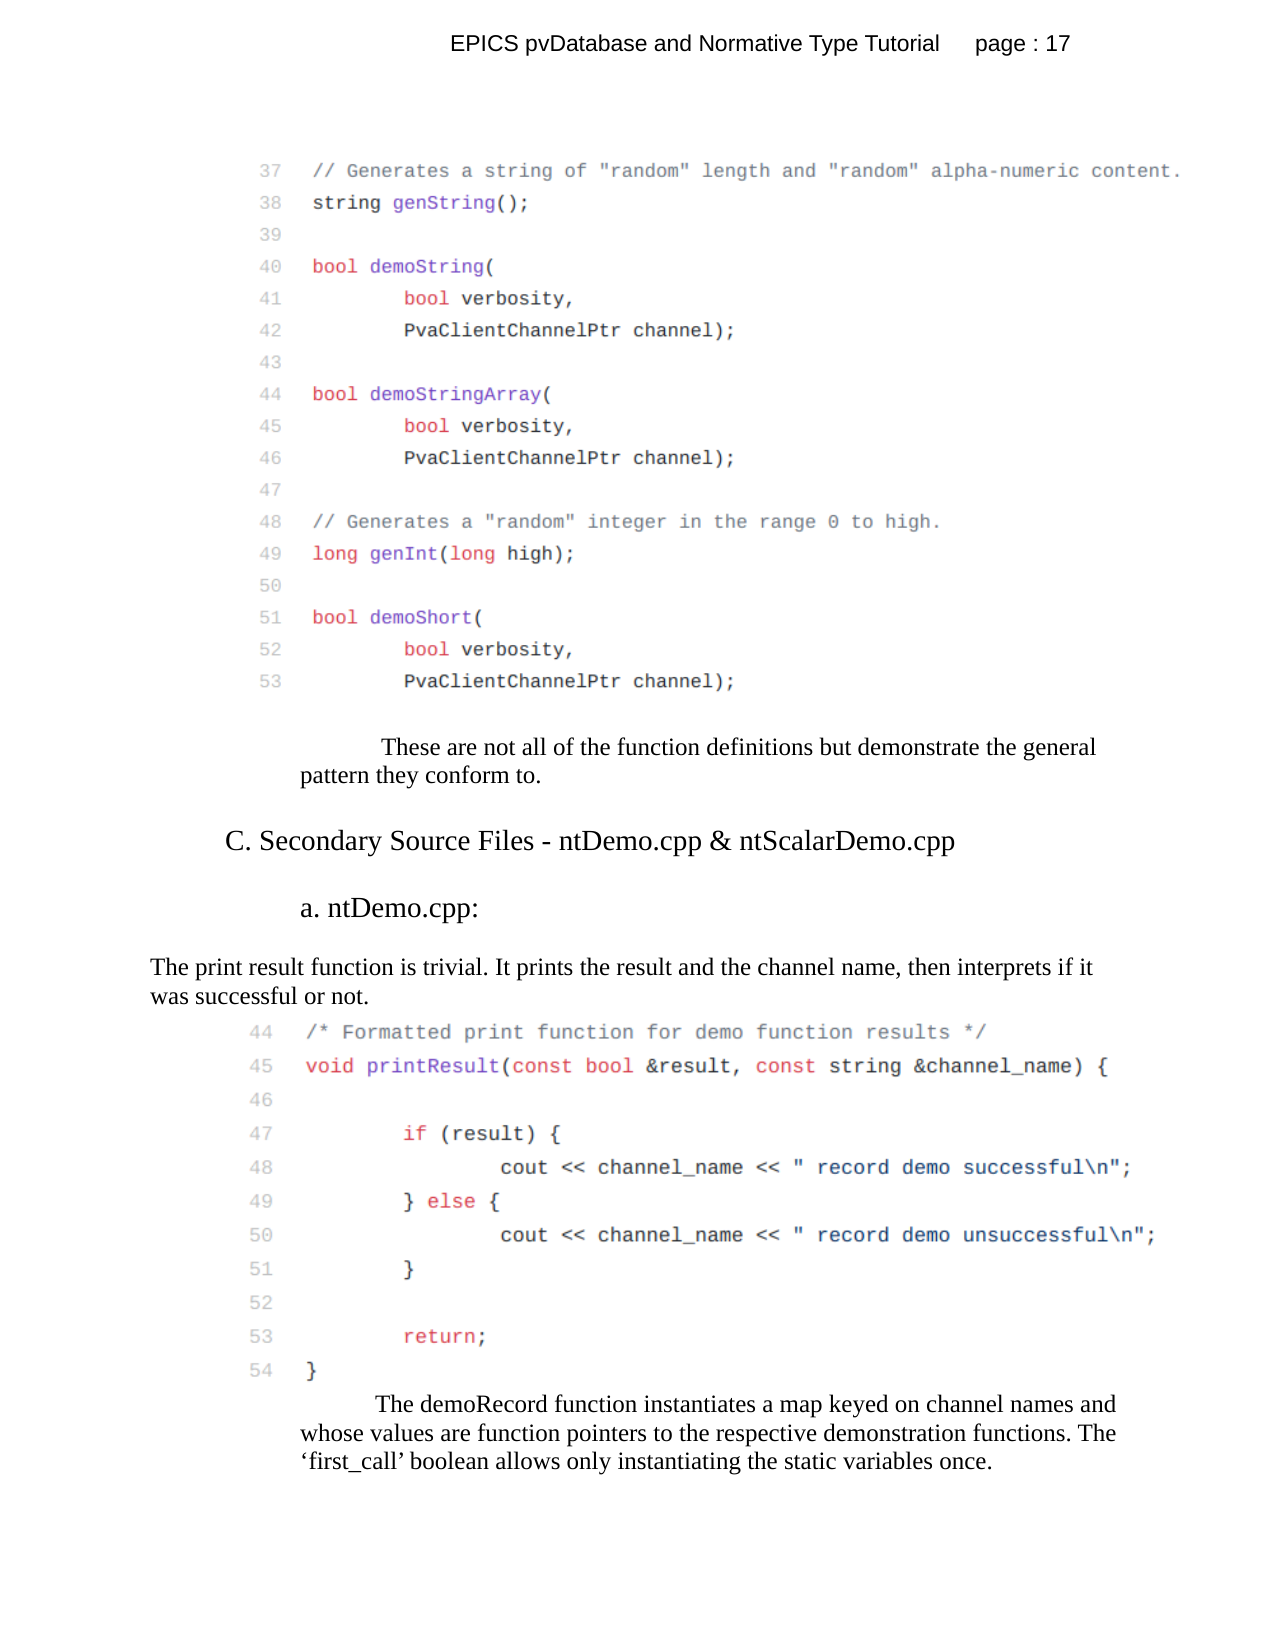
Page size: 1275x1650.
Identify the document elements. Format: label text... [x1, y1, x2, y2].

picture [225, 1009, 1200, 1389]
text The demoRecord function instantiates a map keyed on channel names and whose values are function pointers to the respective demonstration functions. The ‘first_call’ boolean allows only instantiating the static variables once. [300, 1389, 1125, 1475]
text These are not all of the function definitions but demonstrate the general pattern they conform to. [300, 732, 1125, 789]
text The print result function is trivial. It prints the result and the channel name, then interprets if it was successful or not. [150, 952, 1125, 1010]
text C. Secondary Source Files - ntDemo.cpp & ntScalarDemo.cpp [150, 823, 1125, 856]
text a. ntDemo.cpp: [225, 890, 1125, 923]
picture [225, 150, 1200, 704]
